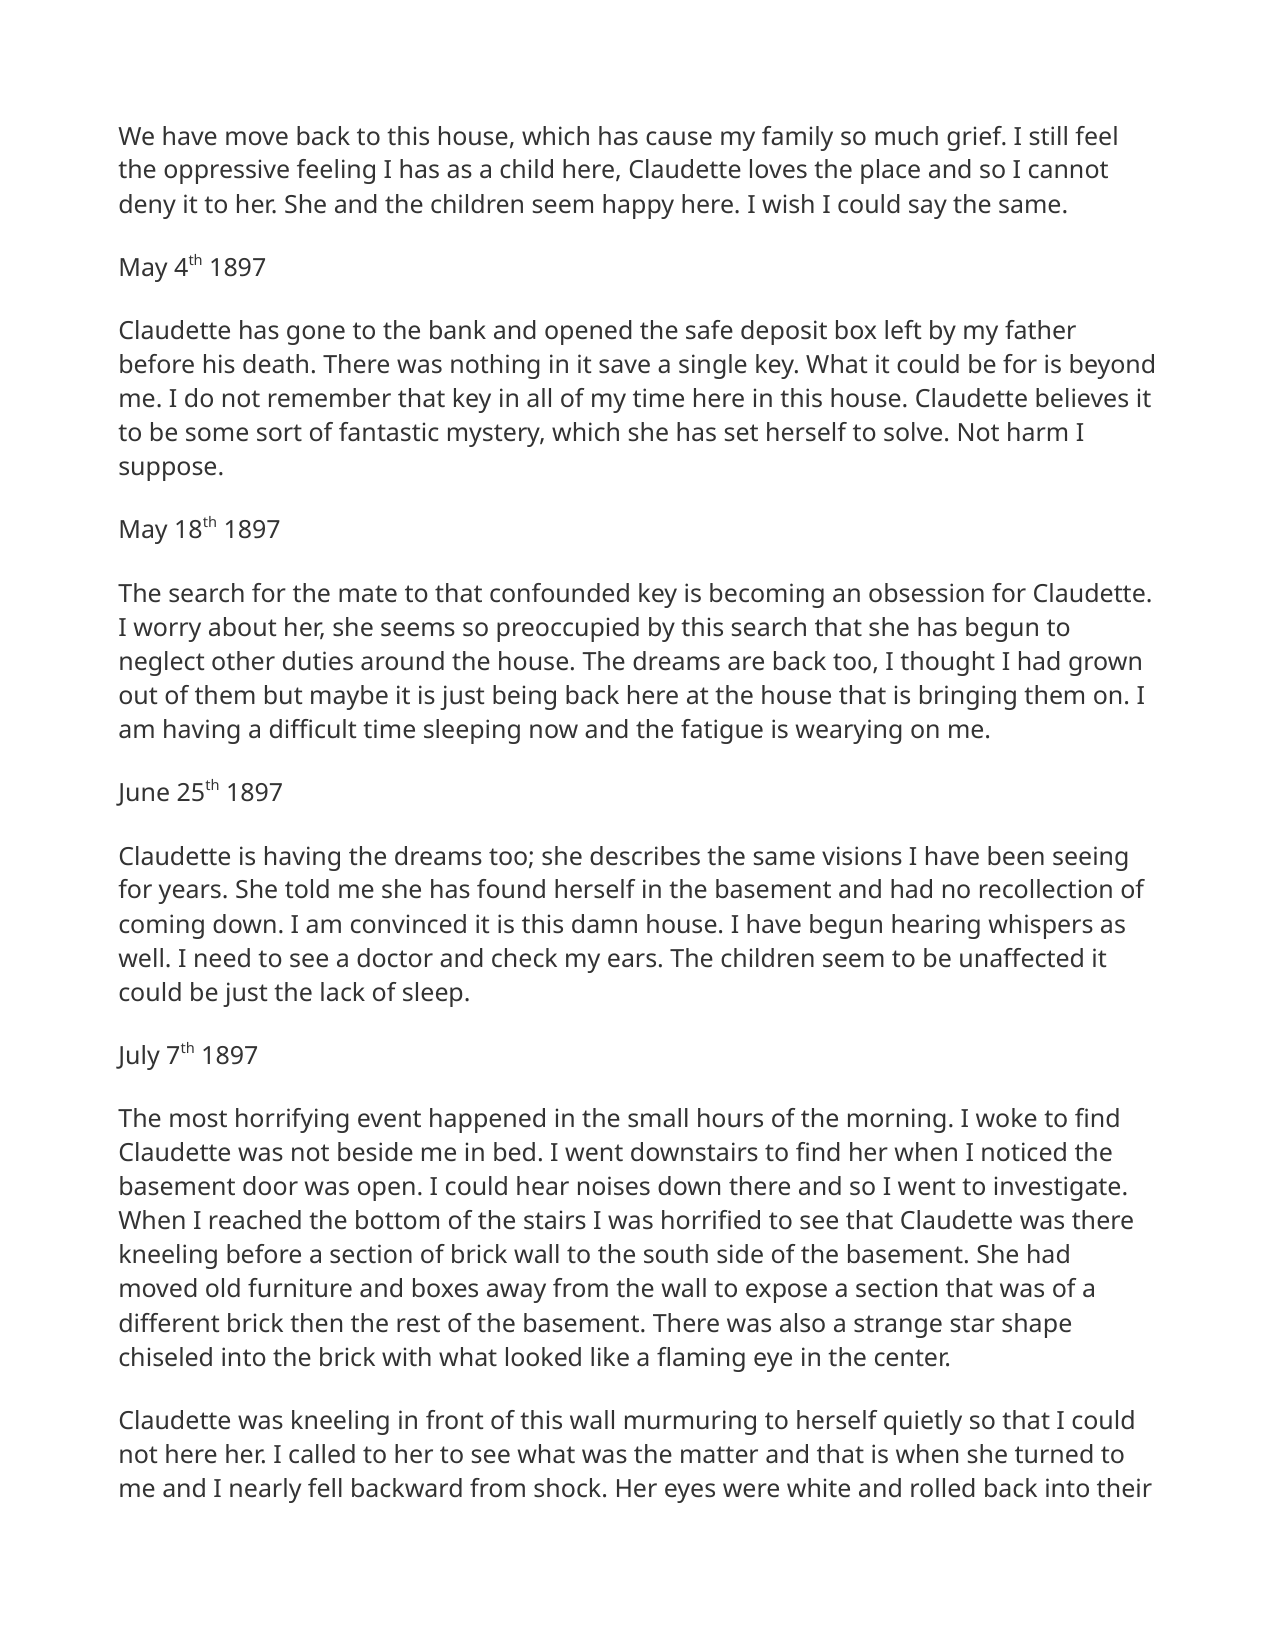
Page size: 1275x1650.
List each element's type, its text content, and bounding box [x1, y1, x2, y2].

text July 7th 1897 [118, 1038, 1157, 1072]
text The most horrifying event happened in the small hours of the morning. I woke to find Claudette was not beside me in bed. I went downstairs to find her when I noticed the basement door was open. I could hear noises down there and so I went to investigate. When I reached the bottom of the stairs I was horrified to see that Claudette was there kneeling before a section of brick wall to the south side of the basement. She had moved old furniture and boxes away from the wall to expose a section that was of a different brick then the rest of the basement. There was also a strange star shape chiseled into the brick with what looked like a flaming eye in the center. [118, 1101, 1157, 1373]
text Claudette was kneeling in front of this wall murmuring to herself quietly so that I could not here her. I called to her to see what was the matter and that is when she turned to me and I nearly fell backward from shock. Her eyes were white and rolled back into their [118, 1402, 1157, 1505]
text Claudette has gone to the bank and opened the safe deposit box left by my father before his death. There was nothing in it save a single key. What it could be for is beyond me. I do not remember that key in all of my time here in this house. Claudette believes it to be some sort of fantastic mystery, which she has set herself to solve. Not harm I suppose. [118, 313, 1157, 483]
text We have move back to this house, which has cause my family so much grief. I still feel the oppressive feeling I has as a child here, Claudette loves the place and so I cannot deny it to her. She and the children seem happy here. I wish I could say the same. [118, 118, 1157, 220]
text May 18th 1897 [118, 512, 1157, 546]
text Claudette is having the dreams too; she describes the same visions I have been seeing for years. She told me she has found herself in the basement and had no recollection of coming down. I am convinced it is this damn house. I have begun hearing whispers as well. I need to see a doctor and check my ears. The children seem to be unaffected it could be just the lack of sleep. [118, 838, 1157, 1008]
text June 25th 1897 [118, 775, 1157, 809]
text May 4th 1897 [118, 249, 1157, 283]
text The search for the mate to that confounded key is becoming an obsession for Claudette. I worry about her, she seems so preoccupied by this search that she has begun to neglect other duties around the house. The dreams are back too, I thought I had grown out of them but maybe it is just being back here at the house that is bringing them on. I am having a difficult time sleeping now and the fatigue is wearying on me. [118, 575, 1157, 746]
